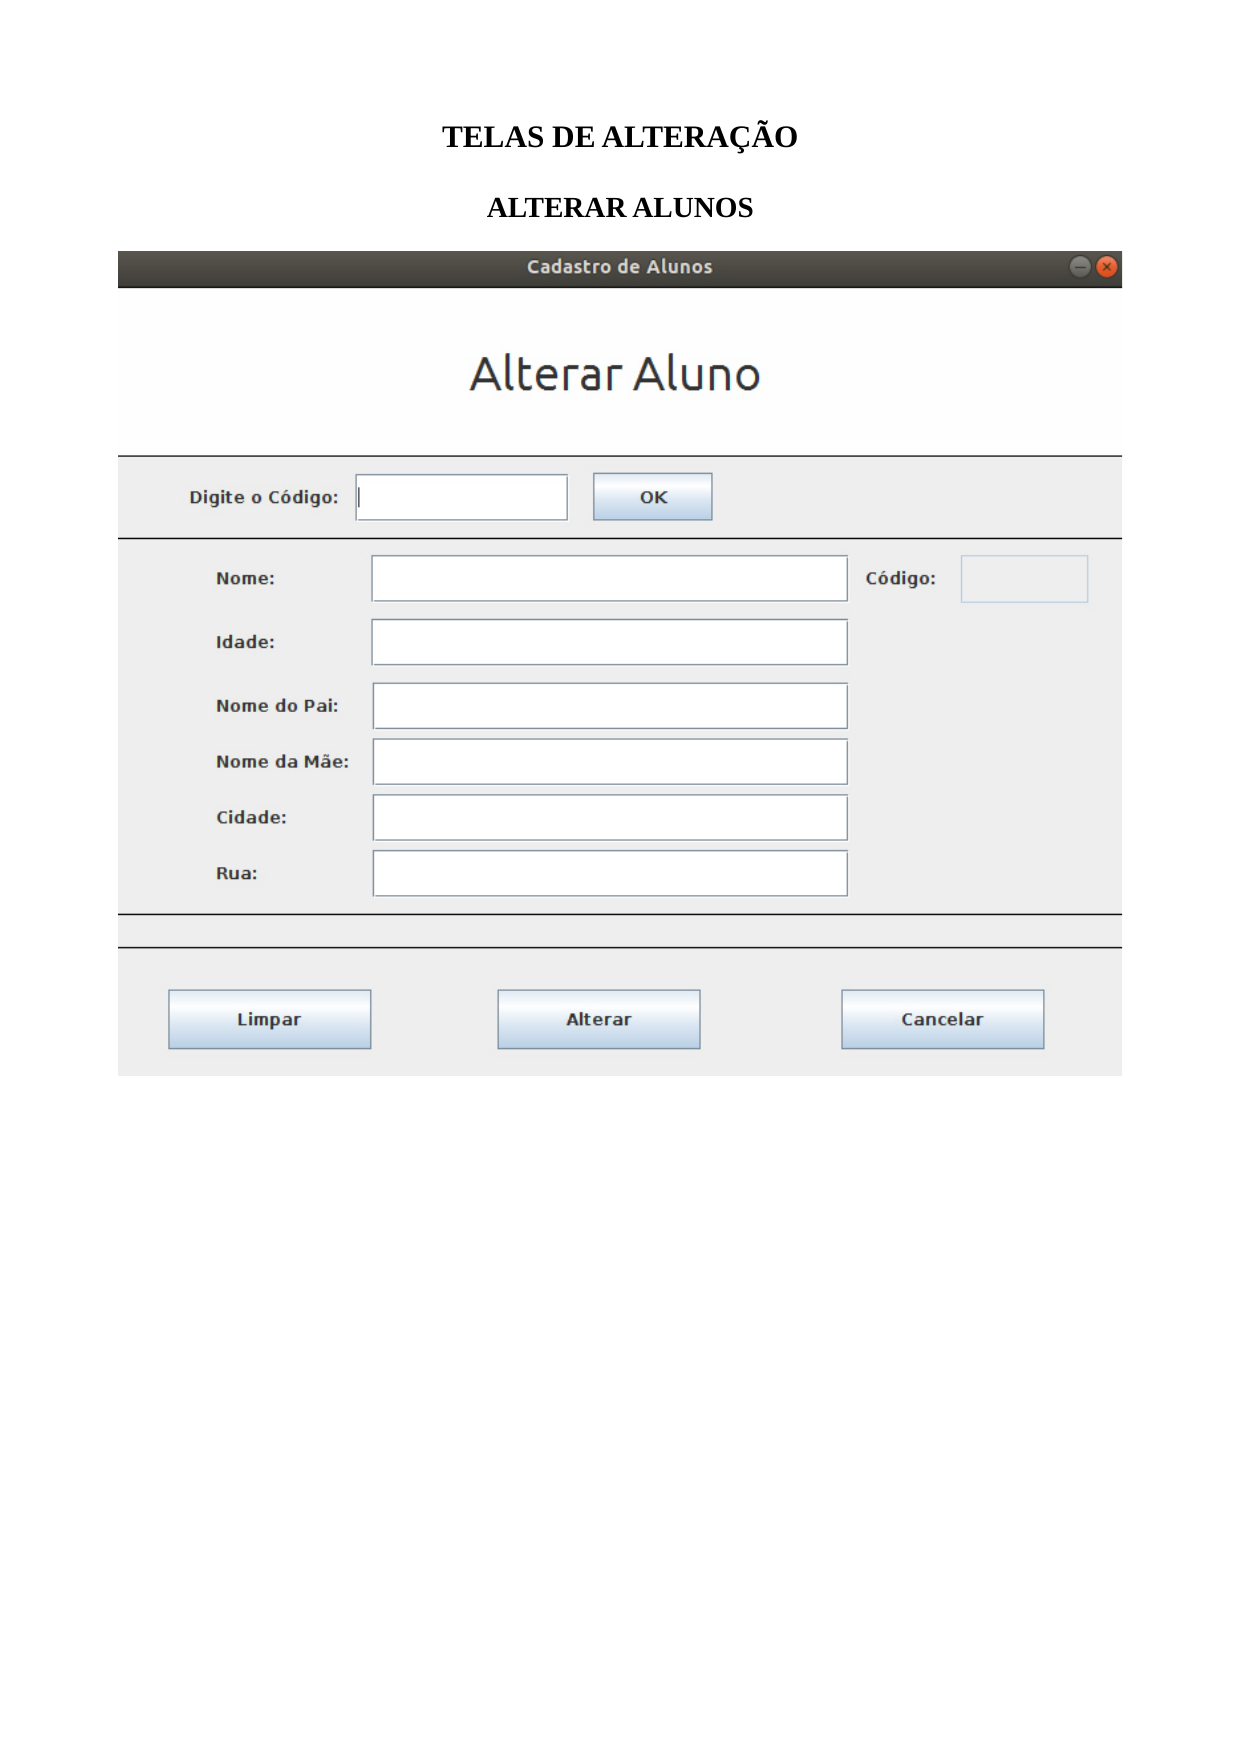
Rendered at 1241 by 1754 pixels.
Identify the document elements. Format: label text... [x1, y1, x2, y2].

text TELAS DE ALTERAÇÃO [118, 118, 1122, 154]
picture [118, 251, 1123, 1076]
text ALTERAR ALUNOS [118, 190, 1122, 223]
